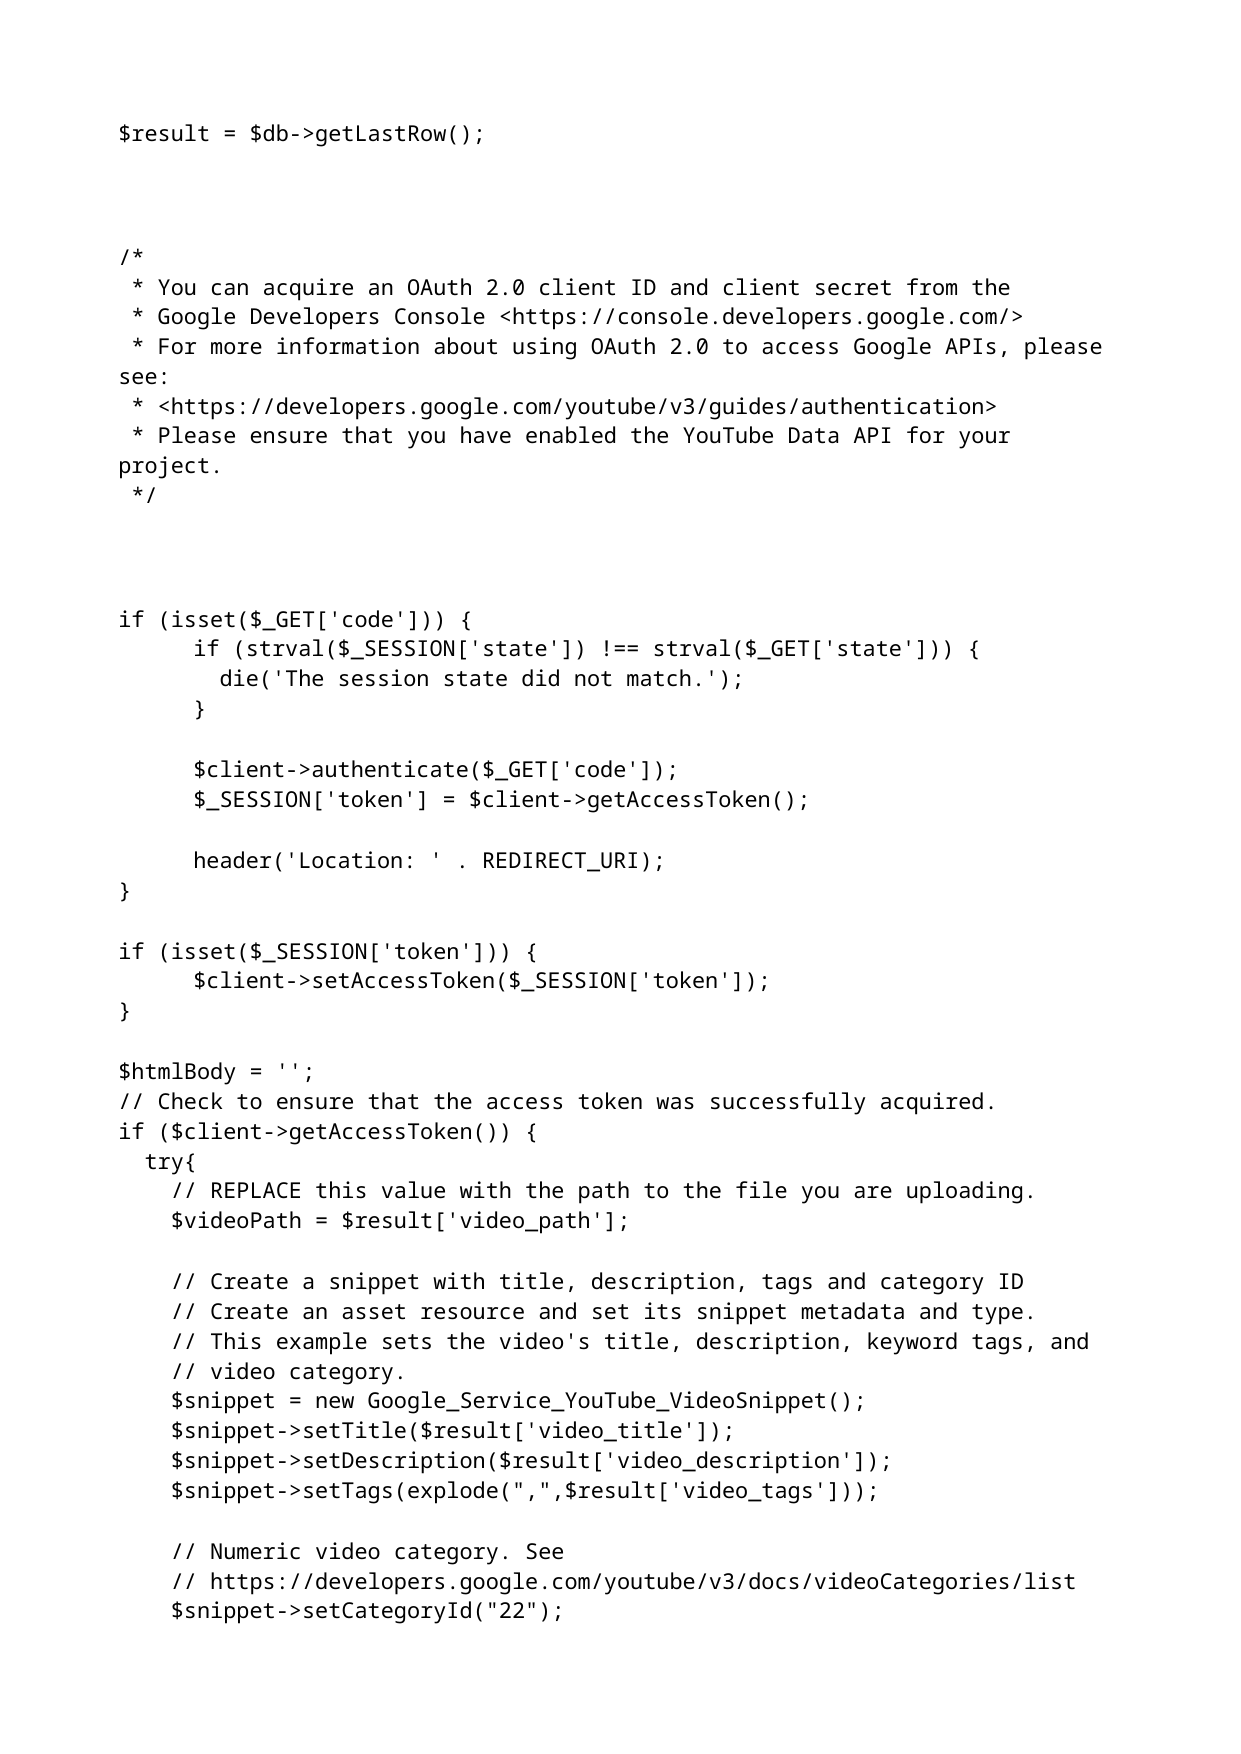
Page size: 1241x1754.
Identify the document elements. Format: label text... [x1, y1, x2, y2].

text $htmlBody = ''; [118, 1056, 1122, 1086]
text // https://developers.google.com/youtube/v3/docs/videoCategories/list [118, 1566, 1122, 1595]
text // Create an asset resource and set its snippet metadata and type. [118, 1296, 1122, 1326]
text } [118, 693, 1122, 723]
text /* [118, 242, 1122, 271]
text */ [118, 480, 1122, 510]
text // Check to ensure that the access token was successfully acquired. [118, 1086, 1122, 1116]
text // Create a snippet with title, description, tags and category ID [118, 1266, 1122, 1296]
text if (isset($_SESSION['token'])) { [118, 936, 1122, 965]
text try{ [118, 1146, 1122, 1175]
text } [118, 874, 1122, 904]
text * Please ensure that you have enabled the YouTube Data API for your project. [118, 420, 1122, 480]
text $snippet->setDescription($result['video_description']); [118, 1445, 1122, 1475]
text * Google Developers Console <https://console.developers.google.com/> [118, 301, 1122, 331]
text // Numeric video category. See [118, 1536, 1122, 1566]
text $_SESSION['token'] = $client->getAccessToken(); [118, 784, 1122, 813]
text } [118, 995, 1122, 1025]
text $client->authenticate($_GET['code']); [118, 754, 1122, 784]
text if (strval($_SESSION['state']) !== strval($_GET['state'])) { [118, 633, 1122, 663]
text $result = $db->getLastRow(); [118, 118, 1122, 148]
text // REPLACE this value with the path to the file you are uploading. [118, 1175, 1122, 1205]
text $client->setAccessToken($_SESSION['token']); [118, 965, 1122, 995]
text $snippet->setTitle($result['video_title']); [118, 1415, 1122, 1445]
text if ($client->getAccessToken()) { [118, 1116, 1122, 1146]
text $videoPath = $result['video_path']; [118, 1205, 1122, 1235]
text if (isset($_GET['code'])) { [118, 603, 1122, 633]
text $snippet = new Google_Service_YouTube_VideoSnippet(); [118, 1385, 1122, 1415]
text // video category. [118, 1356, 1122, 1385]
text die('The session state did not match.'); [118, 663, 1122, 693]
text $snippet->setCategoryId("22"); [118, 1595, 1122, 1625]
text $snippet->setTags(explode(",",$result['video_tags'])); [118, 1475, 1122, 1504]
text header('Location: ' . REDIRECT_URI); [118, 845, 1122, 874]
text * For more information about using OAuth 2.0 to access Google APIs, please see: [118, 331, 1122, 391]
text * <https://developers.google.com/youtube/v3/guides/authentication> [118, 391, 1122, 420]
text // This example sets the video's title, description, keyword tags, and [118, 1326, 1122, 1356]
text * You can acquire an OAuth 2.0 client ID and client secret from the [118, 271, 1122, 301]
